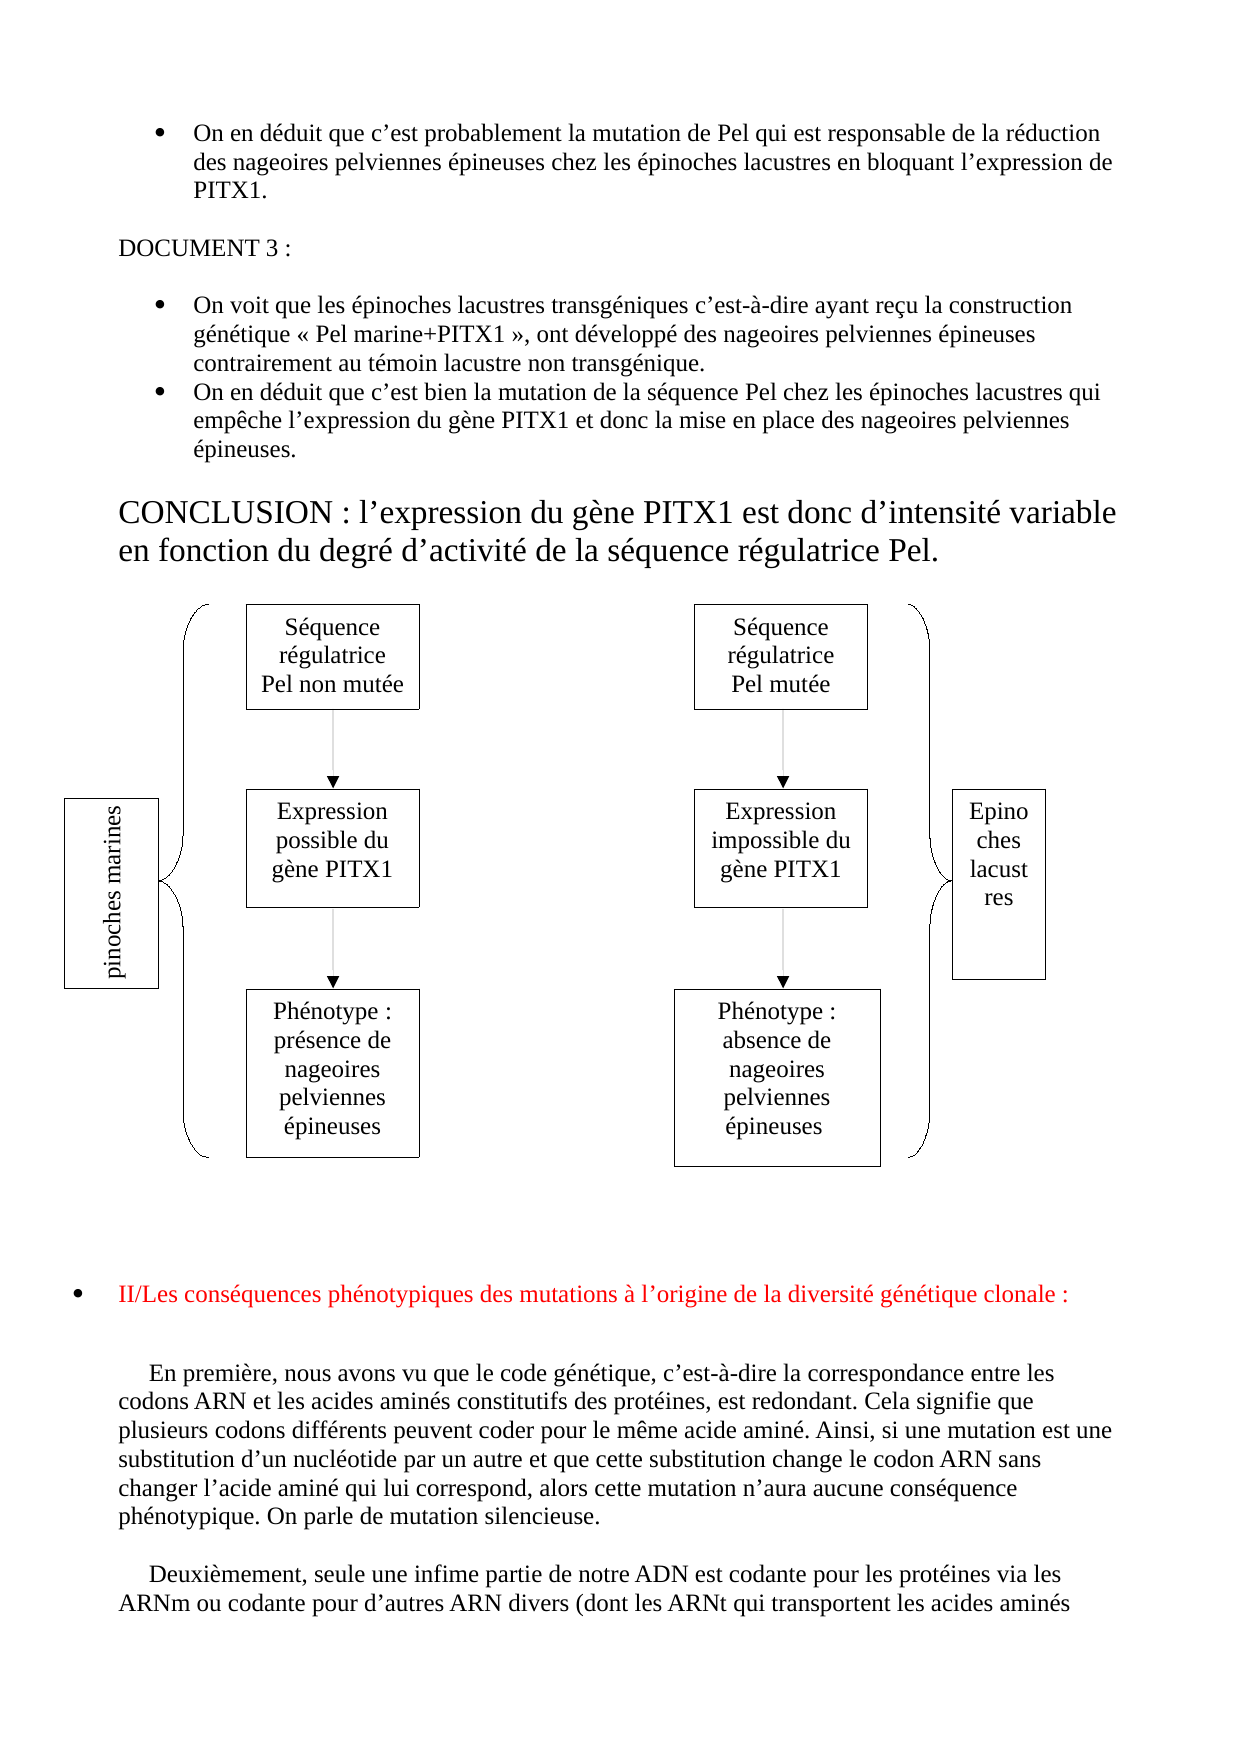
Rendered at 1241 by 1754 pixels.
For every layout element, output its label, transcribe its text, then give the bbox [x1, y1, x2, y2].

list On voit que les épinoches lacustres transgéniques c’est-à-dire ayant reçu la construction génétique « Pel marine+PITX1 », ont développé des nageoires pelviennes épineuses contrairement au témoin lacustre non transgénique. [156, 291, 1122, 377]
text Deuxièmement, seule une infime partie de notre ADN est codante pour les protéines via les ARNm ou codante pour d’autres ARN divers (dont les ARNt qui transportent les acides aminés [118, 1559, 1122, 1616]
list DOCUMENT 3 : [118, 233, 1122, 262]
text Expression impossible du gène PITX1 [709, 796, 852, 882]
list On en déduit que c’est bien la mutation de la séquence Pel chez les épinoches lacustres qui empêche l’expression du gène PITX1 et donc la mise en place des nageoires pelviennes épineuses. [156, 377, 1122, 463]
text Expression possible du gène PITX1 [261, 796, 404, 882]
text Séquence régulatrice Pel non mutée [261, 612, 404, 698]
text En première, nous avons vu que le code génétique, c’est-à-dire la correspondance entre les codons ARN et les acides aminés constitutifs des protéines, est redondant. Cela signifie que plusieurs codons différents peuvent coder pour le même acide aminé. Ainsi, si une mutation est une substitution d’un nucléotide par un autre et que cette substitution change le codon ARN sans changer l’acide aminé qui lui correspond, alors cette mutation n’aura aucune conséquence phénotypique. On parle de mutation silencieuse. [118, 1358, 1122, 1530]
text Phénotype : absence de nageoires pelviennes épineuses [689, 996, 865, 1140]
list II/Les conséquences phénotypiques des mutations à l’origine de la diversité génétique clonale : [74, 1279, 1211, 1308]
list On en déduit que c’est probablement la mutation de Pel qui est responsable de la réduction des nageoires pelviennes épineuses chez les épinoches lacustres en bloquant l’expression de PITX1. [156, 118, 1122, 204]
text Epinoches lacustres [967, 796, 1030, 911]
text Phénotype : présence de nageoires pelviennes épineuses [261, 996, 404, 1140]
text Epinoches marines [79, 806, 143, 981]
text Séquence régulatrice Pel mutée [709, 612, 852, 698]
list CONCLUSION : l’expression du gène PITX1 est donc d’intensité variable en fonction du degré d’activité de la séquence régulatrice Pel. [118, 492, 1122, 568]
